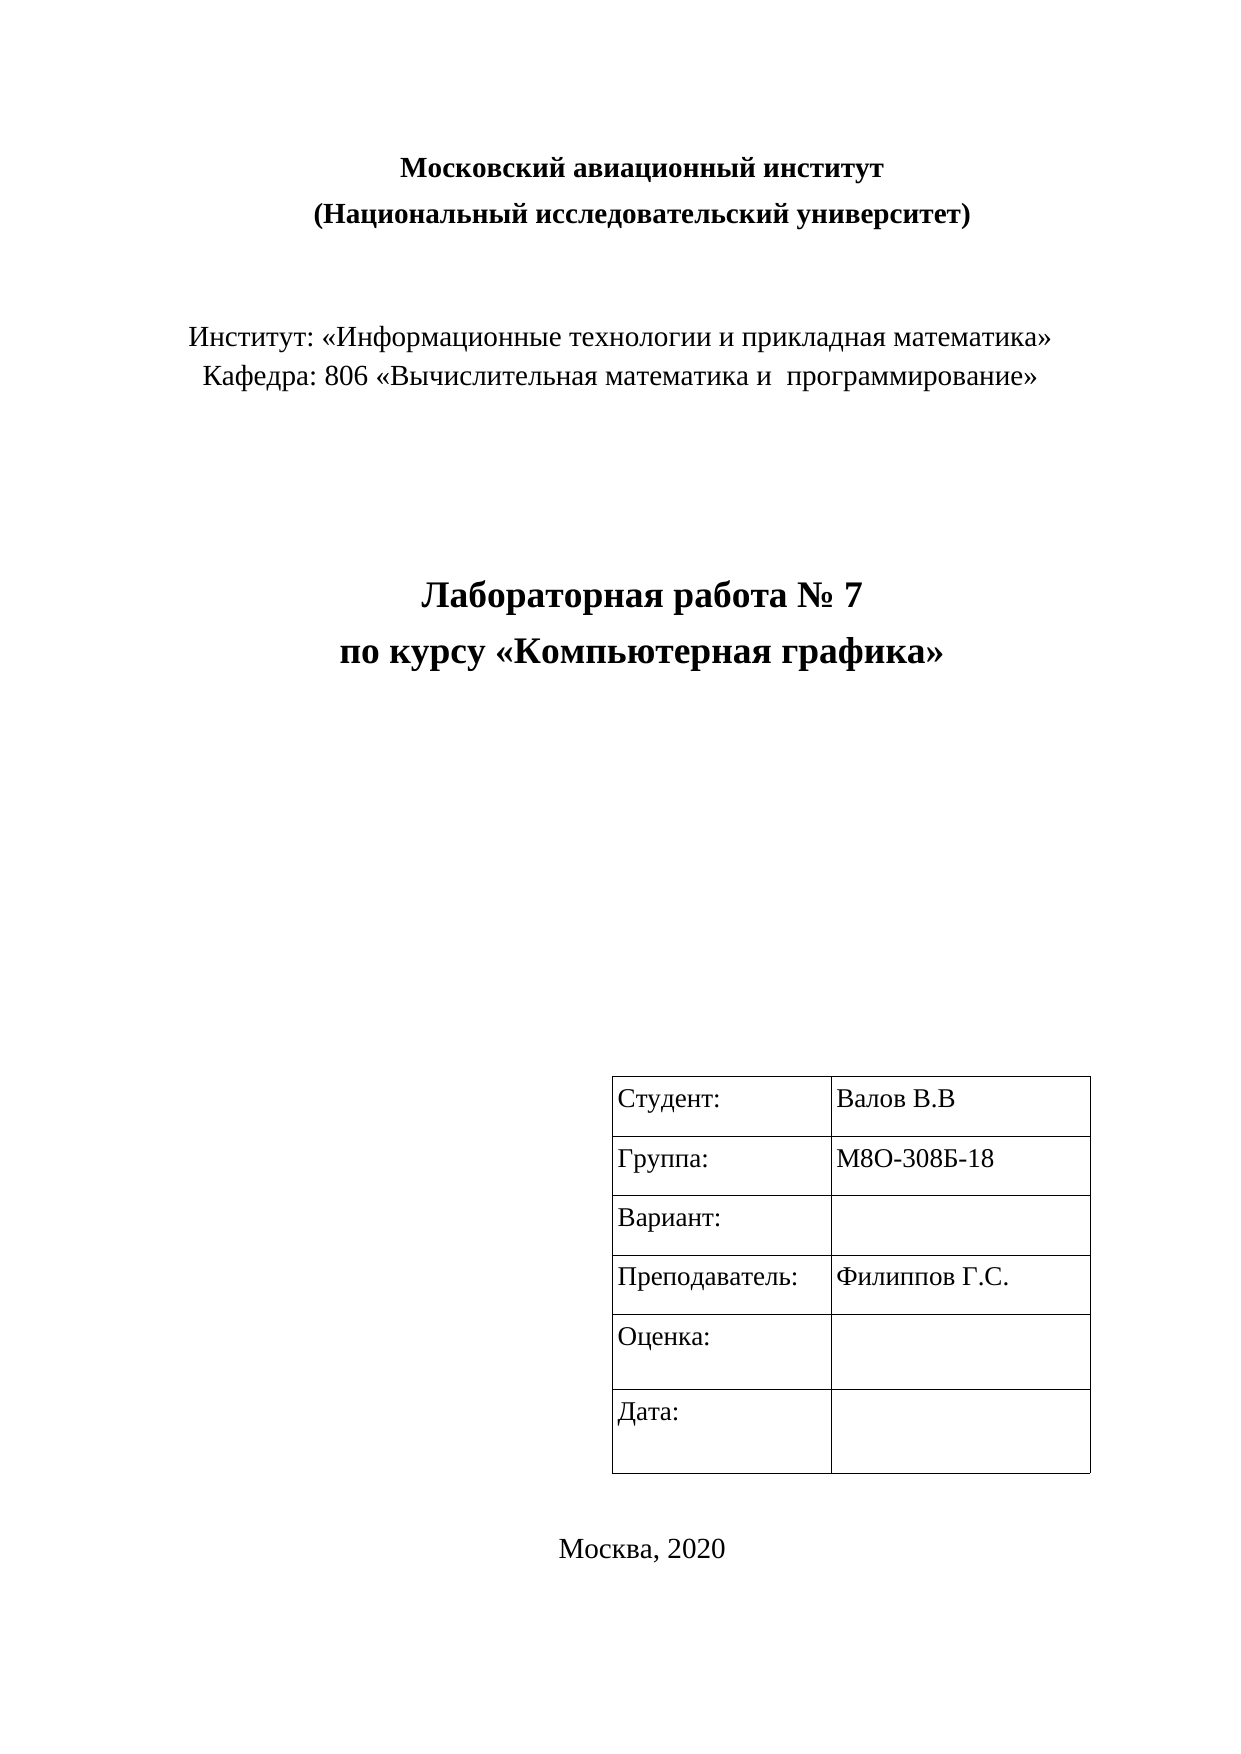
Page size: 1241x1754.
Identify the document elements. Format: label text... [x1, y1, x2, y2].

table_header Студент: [613, 1077, 831, 1136]
text Кафедра: 806 «Вычислительная математика и программирование» [150, 358, 1090, 391]
table_cell Дата: [613, 1390, 831, 1473]
text Московский авиационный институт [150, 150, 1090, 183]
text по курсу «Компьютерная графика» [150, 628, 1090, 672]
table_cell Группа: [613, 1137, 831, 1195]
text (Национальный исследовательский университет) [150, 196, 1090, 229]
table_cell М8О-308Б-18 [832, 1137, 1090, 1195]
text Москва, 2020 [150, 1531, 1090, 1565]
table_cell Вариант: [613, 1196, 831, 1254]
table_cell Оценка: [613, 1315, 831, 1389]
table_cell [832, 1196, 1090, 1254]
table_cell Преподаватель: [613, 1256, 831, 1314]
text Институт: «Информационные технологии и прикладная математика» [150, 319, 1090, 353]
table_cell Филиппов Г.С. [832, 1256, 1090, 1314]
text Лабораторная работа № 7 [150, 573, 1090, 616]
table_header Валов В.В [832, 1077, 1090, 1136]
table_cell [832, 1315, 1090, 1389]
table_cell [832, 1390, 1090, 1473]
